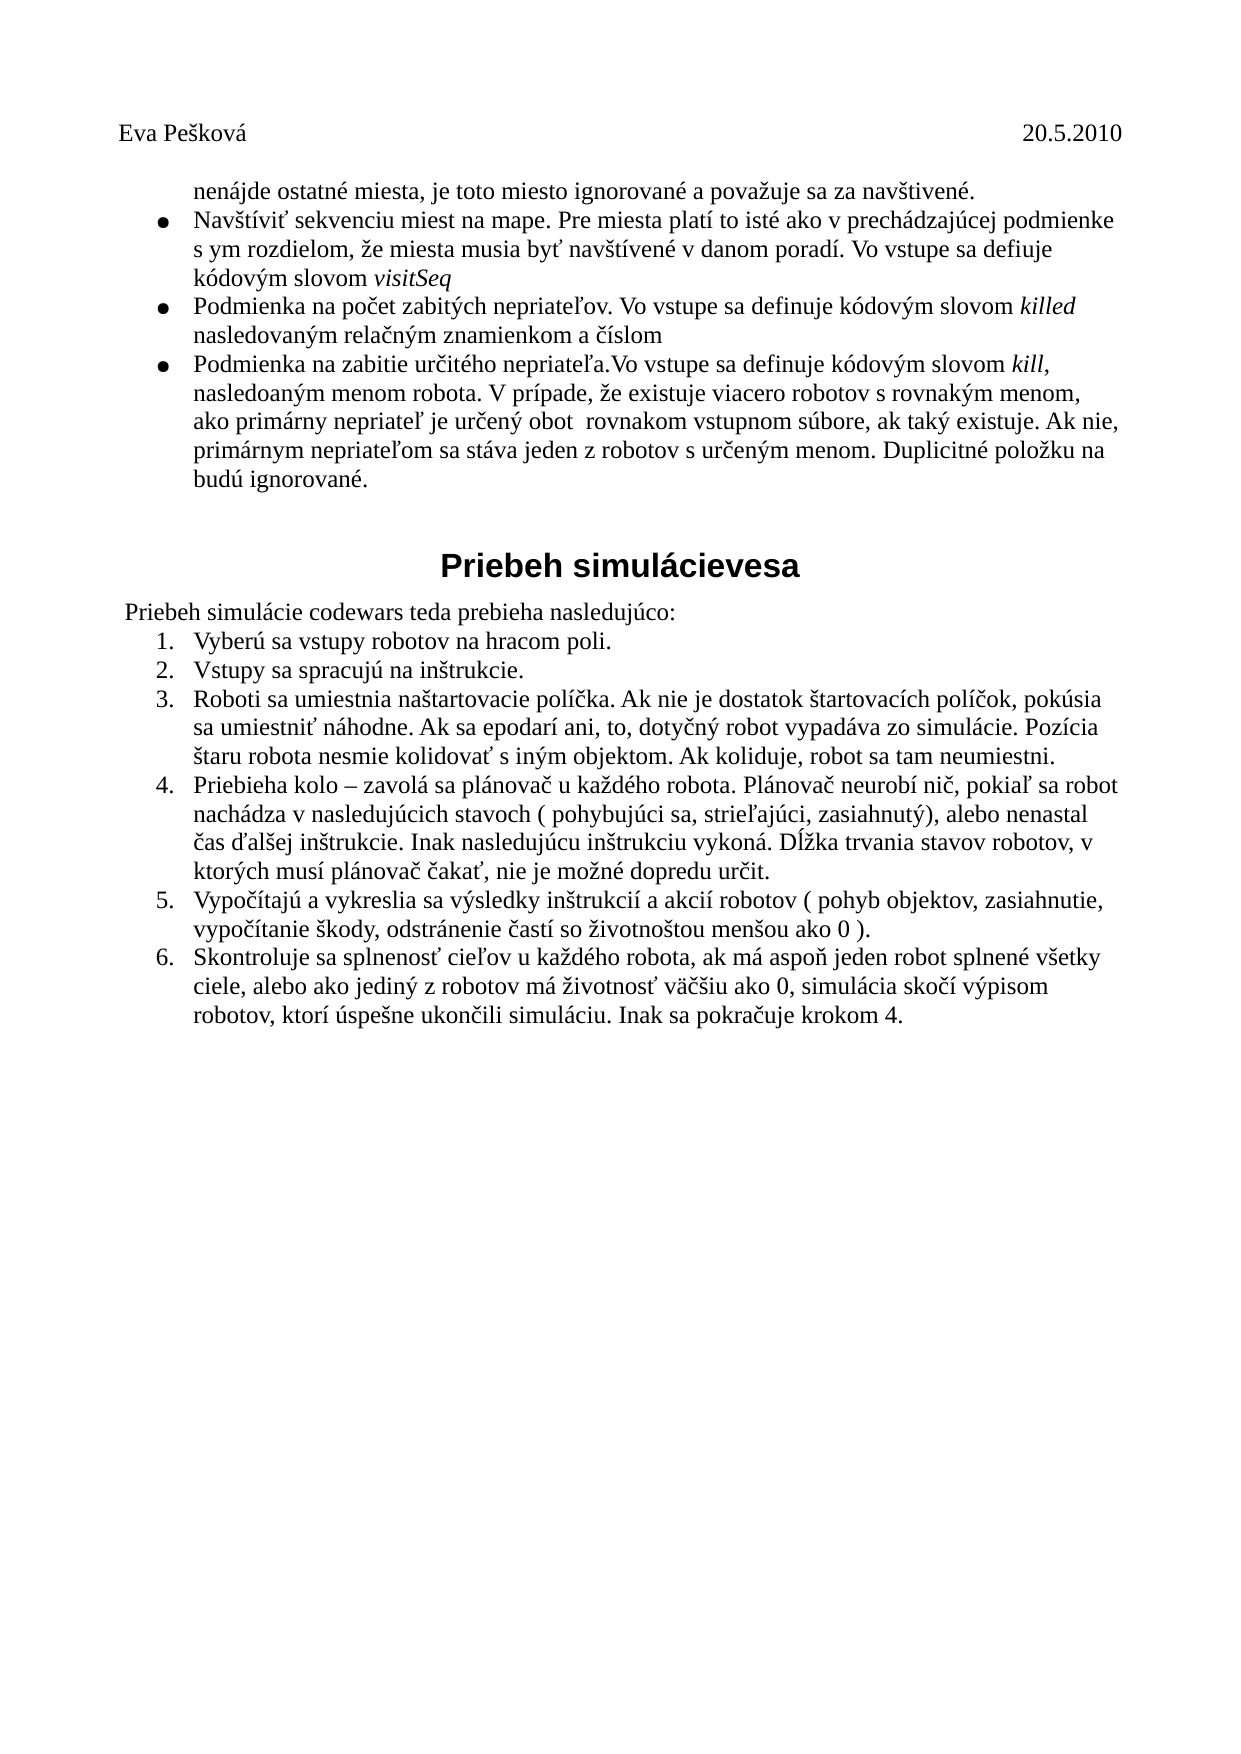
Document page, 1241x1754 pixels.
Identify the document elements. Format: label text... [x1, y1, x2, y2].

list Vypočítajú a vykreslia sa výsledky inštrukcií a akcií robotov ( pohyb objektov, zasiahnutie, vypočítanie škody, odstránenie častí so životnoštou menšou ako 0 ). [156, 885, 1122, 942]
list Vstupy sa spracujú na inštrukcie. [156, 655, 1122, 684]
list Podmienka na počet zabitých nepriateľov. Vo vstupe sa definuje kódovým slovom killed nasledovaným relačným znamienkom a číslom [156, 291, 1122, 349]
list Roboti sa umiestnia naštartovacie políčka. Ak nie je dostatok štartovacích políčok, pokúsia sa umiestniť náhodne. Ak sa epodarí ani, to, dotyčný robot vypadáva zo simulácie. Pozícia štaru robota nesmie kolidovať s iným objektom. Ak koliduje, robot sa tam neumiestni. [156, 684, 1122, 770]
list Podmienka na zabitie určitého nepriateľa.Vo vstupe sa definuje kódovým slovom kill, nasledoaným menom robota. V prípade, že existuje viacero robotov s rovnakým menom, ako primárny nepriateľ je určený obot rovnakom vstupnom súbore, ak taký existuje. Ak nie, primárnym nepriateľom sa stáva jeden z robotov s určeným menom. Duplicitné položku na budú ignorované. [156, 349, 1122, 493]
list Navštíviť sekvenciu miest na mape. Pre miesta platí to isté ako v prechádzajúcej podmienke s ym rozdielom, že miesta musia byť navštívené v danom poradí. Vo vstupe sa defiuje kódovým slovom visitSeq [156, 205, 1122, 291]
list nenájde ostatné miesta, je toto miesto ignorované a považuje sa za navštivené. [156, 176, 1122, 205]
list Skontroluje sa splnenosť cieľov u každého robota, ak má aspoň jeden robot splnené všetky ciele, alebo ako jediný z robotov má životnosť väčšiu ako 0, simulácia skočí výpisom robotov, ktorí úspešne ukončili simuláciu. Inak sa pokračuje krokom 4. [156, 942, 1122, 1029]
list Priebieha kolo – zavolá sa plánovač u každého robota. Plánovač neurobí nič, pokiaľ sa robot nachádza v nasledujúcich stavoch ( pohybujúci sa, strieľajúci, zasiahnutý), alebo nenastal čas ďalšej inštrukcie. Inak nasledujúcu inštrukciu vykoná. Dĺžka trvania stavov robotov, v ktorých musí plánovač čakať, nie je možné dopredu určit. [156, 770, 1122, 885]
list Vyberú sa vstupy robotov na hracom poli. [156, 626, 1122, 655]
text Priebeh simulácie codewars teda prebieha nasledujúco: [118, 597, 1122, 626]
subtitle Priebeh simulácievesa [118, 546, 1122, 585]
